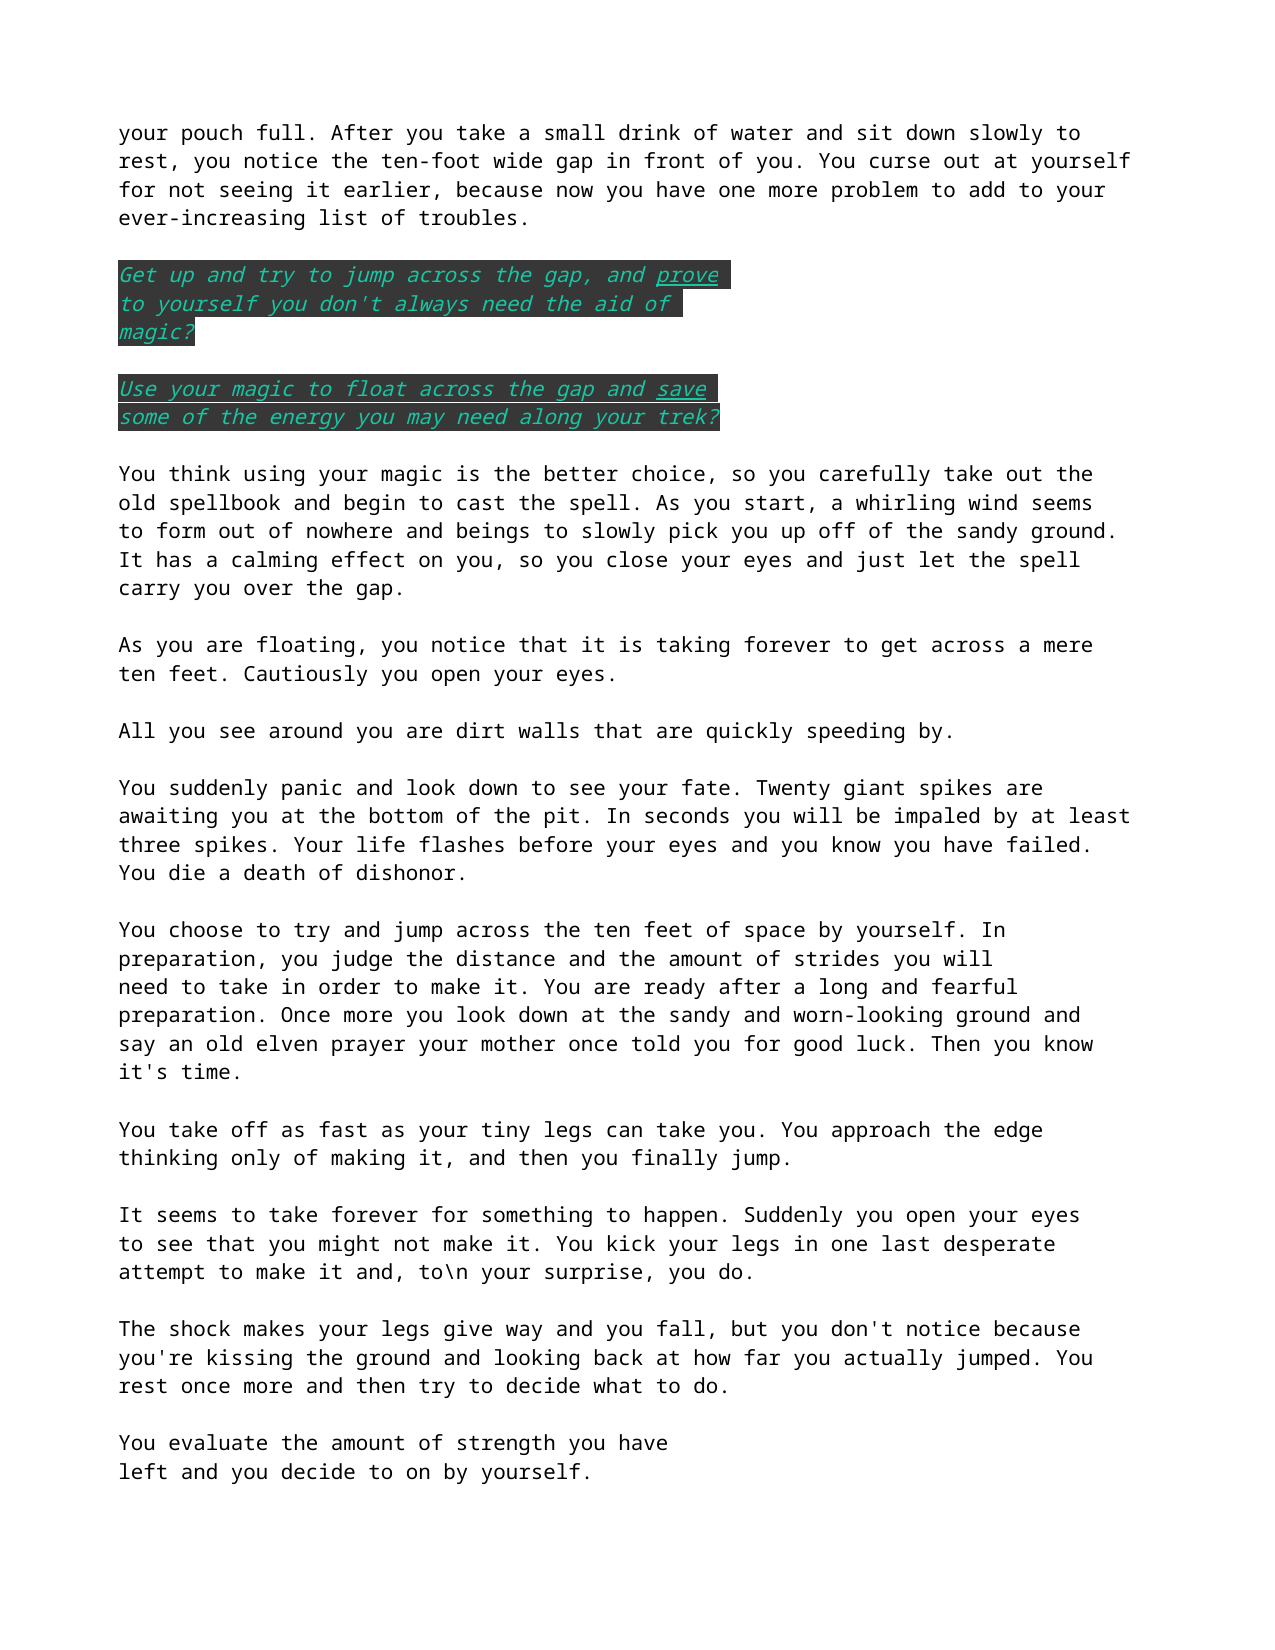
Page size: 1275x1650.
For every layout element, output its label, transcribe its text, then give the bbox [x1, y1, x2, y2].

text As you are floating, you notice that it is taking forever to get across a mere [118, 630, 1157, 659]
text You choose to try and jump across the ten feet of space by yourself. In [118, 915, 1157, 944]
text you're kissing the ground and looking back at how far you actually jumped. You [118, 1343, 1157, 1371]
text ten feet. Cautiously you open your eyes. [118, 659, 1157, 687]
text You die a death of dishonor. [118, 858, 1157, 887]
text for not seeing it earlier, because now you have one more problem to add to your [118, 175, 1157, 203]
text preparation. Once more you look down at the sandy and worn-looking ground and [118, 1001, 1157, 1029]
text need to take in order to make it. You are ready after a long and fearful [118, 972, 1157, 1001]
text The shock makes your legs give way and you fall, but you don't notice because [118, 1314, 1157, 1343]
text rest, you notice the ten-foot wide gap in front of you. You curse out at yourself [118, 147, 1157, 175]
text Use your magic to float across the gap and save [118, 374, 1157, 402]
text it's time. [118, 1057, 1157, 1086]
text It seems to take forever for something to happen. Suddenly you open your eyes [118, 1200, 1157, 1229]
text your pouch full. After you take a small drink of water and sit down slowly to [118, 118, 1157, 147]
text old spellbook and begin to cast the spell. As you start, a whirling wind seems [118, 488, 1157, 516]
text to yourself you don't always need the aid of [118, 289, 1157, 317]
text left and you decide to on by yourself. [118, 1457, 1157, 1485]
text ever-increasing list of troubles. [118, 203, 1157, 232]
text carry you over the gap. [118, 573, 1157, 602]
text some of the energy you may need along your trek? [118, 402, 1157, 431]
text You think using your magic is the better choice, so you carefully take out the [118, 459, 1157, 488]
text awaiting you at the bottom of the pit. In seconds you will be impaled by at least [118, 802, 1157, 830]
text say an old elven prayer your mother once told you for good luck. Then you know [118, 1029, 1157, 1057]
text All you see around you are dirt walls that are quickly speeding by. [118, 716, 1157, 744]
text rest once more and then try to decide what to do. [118, 1371, 1157, 1400]
text preparation, you judge the distance and the amount of strides you will [118, 944, 1157, 972]
text It has a calming effect on you, so you close your eyes and just let the spell [118, 545, 1157, 573]
text thinking only of making it, and then you finally jump. [118, 1143, 1157, 1172]
text attempt to make it and, to\n your surprise, you do. [118, 1257, 1157, 1286]
text magic? [118, 317, 1157, 346]
text to see that you might not make it. You kick your legs in one last desperate [118, 1229, 1157, 1257]
text You evaluate the amount of strength you have [118, 1428, 1157, 1457]
text to form out of nowhere and beings to slowly pick you up off of the sandy ground. [118, 516, 1157, 545]
text You take off as fast as your tiny legs can take you. You approach the edge [118, 1115, 1157, 1143]
text three spikes. Your life flashes before your eyes and you know you have failed. [118, 830, 1157, 858]
text You suddenly panic and look down to see your fate. Twenty giant spikes are [118, 773, 1157, 802]
text Get up and try to jump across the gap, and prove [118, 260, 1157, 289]
